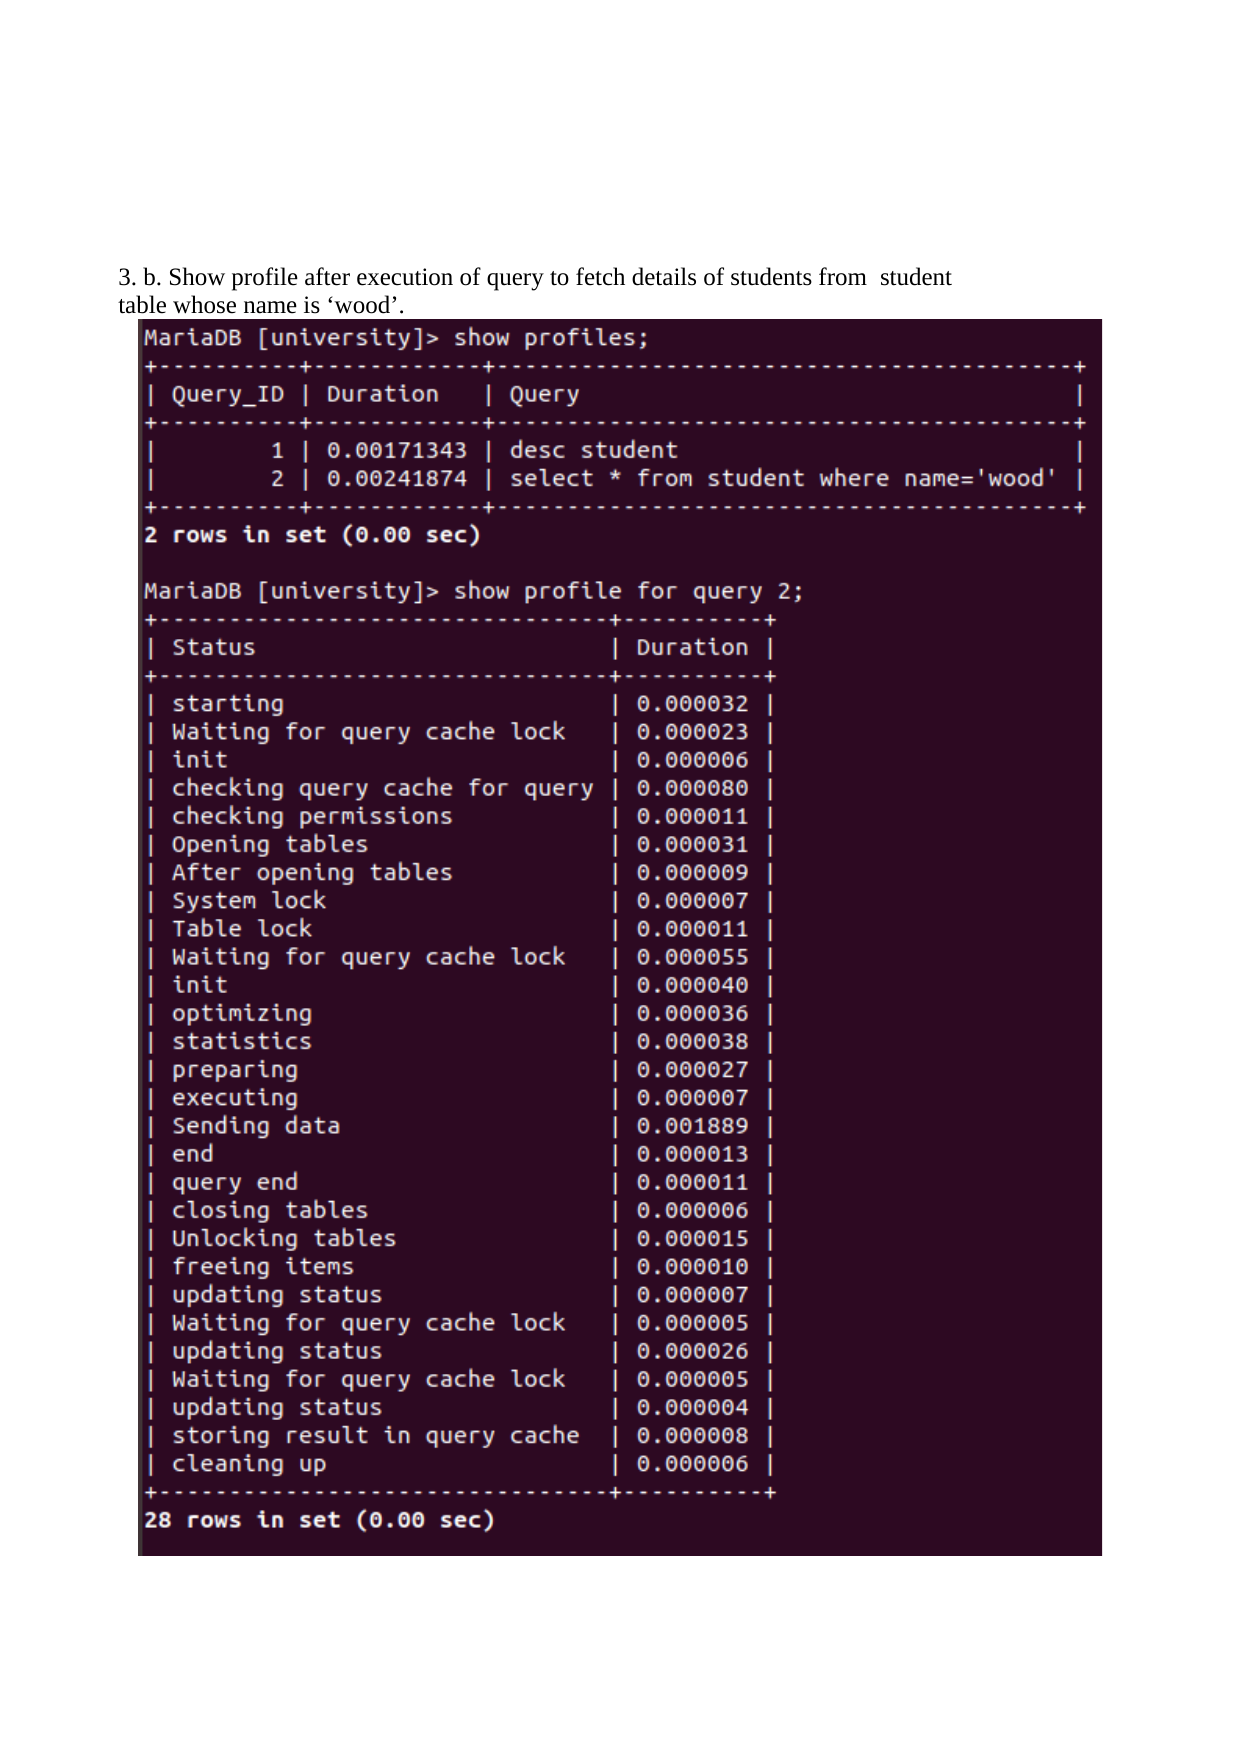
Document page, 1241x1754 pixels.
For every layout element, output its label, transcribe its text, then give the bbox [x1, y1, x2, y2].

text table whose name is ‘wood’. [118, 291, 1122, 319]
text 3. b. Show profile after execution of query to fetch details of students from ​ student [118, 262, 1122, 291]
picture [138, 319, 1103, 1556]
